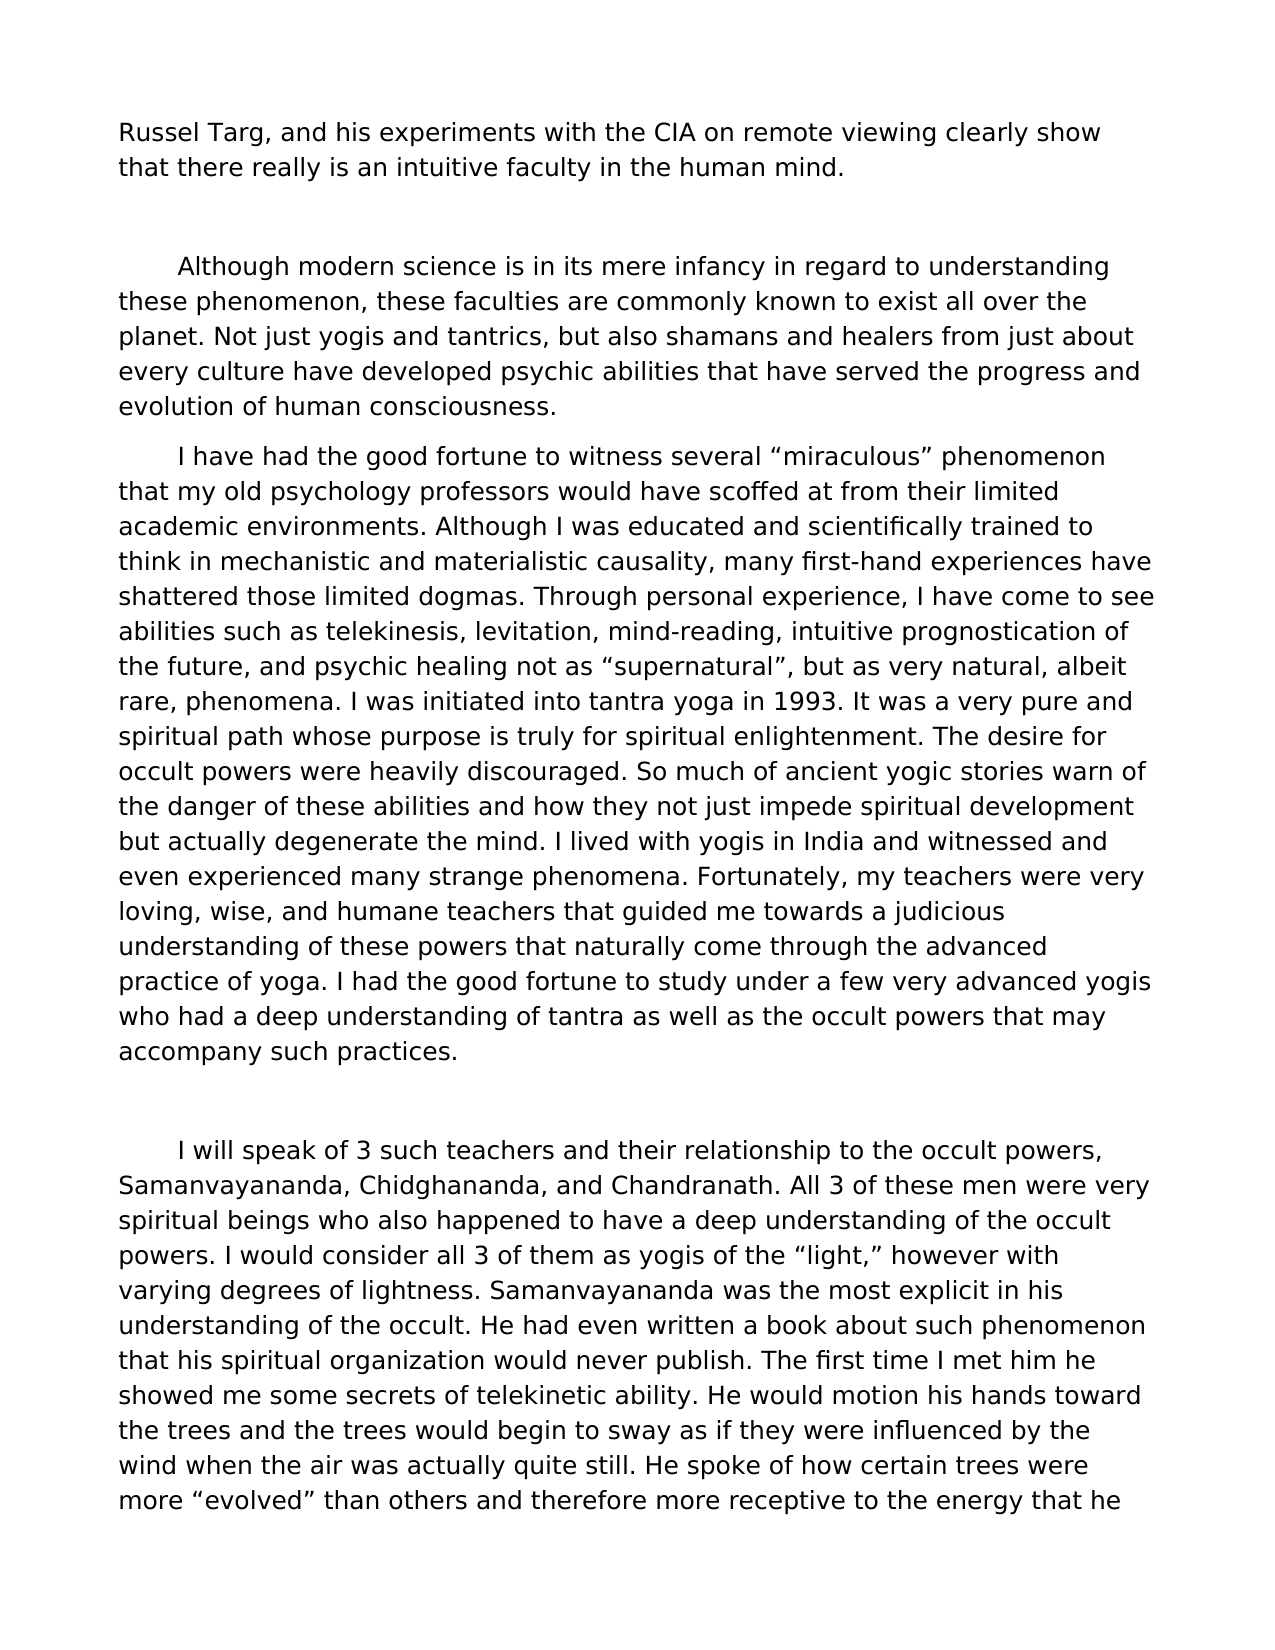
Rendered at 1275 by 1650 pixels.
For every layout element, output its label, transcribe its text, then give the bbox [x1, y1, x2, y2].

text Although modern science is in its mere infancy in regard to understanding these phenomenon, these faculties are commonly known to exist all over the planet. Not just yogis and tantrics, but also shamans and healers from just about every culture have developed psychic abilities that have served the progress and evolution of human consciousness. [118, 252, 1157, 421]
text Russel Targ, and his experiments with the CIA on remote viewing clearly show that there really is an intuitive faculty in the human mind. [118, 118, 1157, 182]
text I will speak of 3 such teachers and their relationship to the occult powers, Samanvayananda, Chidghananda, and Chandranath. All 3 of these men were very spiritual beings who also happened to have a deep understanding of the occult powers. I would consider all 3 of them as yogis of the “light,” however with varying degrees of lightness. Samanvayananda was the most explicit in his understanding of the occult. He had even written a book about such phenomenon that his spiritual organization would never publish. The first time I met him he showed me some secrets of telekinetic ability. He would motion his hands toward the trees and the trees would begin to sway as if they were influenced by the wind when the air was actually quite still. He spoke of how certain trees were more “evolved” than others and therefore more receptive to the energy that he [118, 1136, 1157, 1515]
text I have had the good fortune to witness several “miraculous” phenomenon that my old psychology professors would have scoffed at from their limited academic environments. Although I was educated and scientifically trained to think in mechanistic and materialistic causality, many first-hand experiences have shattered those limited dogmas. Through personal experience, I have come to see abilities such as telekinesis, levitation, mind-reading, intuitive prognostication of the future, and psychic healing not as “supernatural”, but as very natural, albeit rare, phenomena. I was initiated into tantra yoga in 1993. It was a very pure and spiritual path whose purpose is truly for spiritual enlightenment. The desire for occult powers were heavily discouraged. So much of ancient yogic stories warn of the danger of these abilities and how they not just impede spiritual development but actually degenerate the mind. I lived with yogis in India and witnessed and even experienced many strange phenomena. Fortunately, my teachers were very loving, wise, and humane teachers that guided me towards a judicious understanding of these powers that naturally come through the advanced practice of yoga. I had the good fortune to study under a few very advanced yogis who had a deep understanding of tantra as well as the occult powers that may accompany such practices. [118, 442, 1157, 1066]
